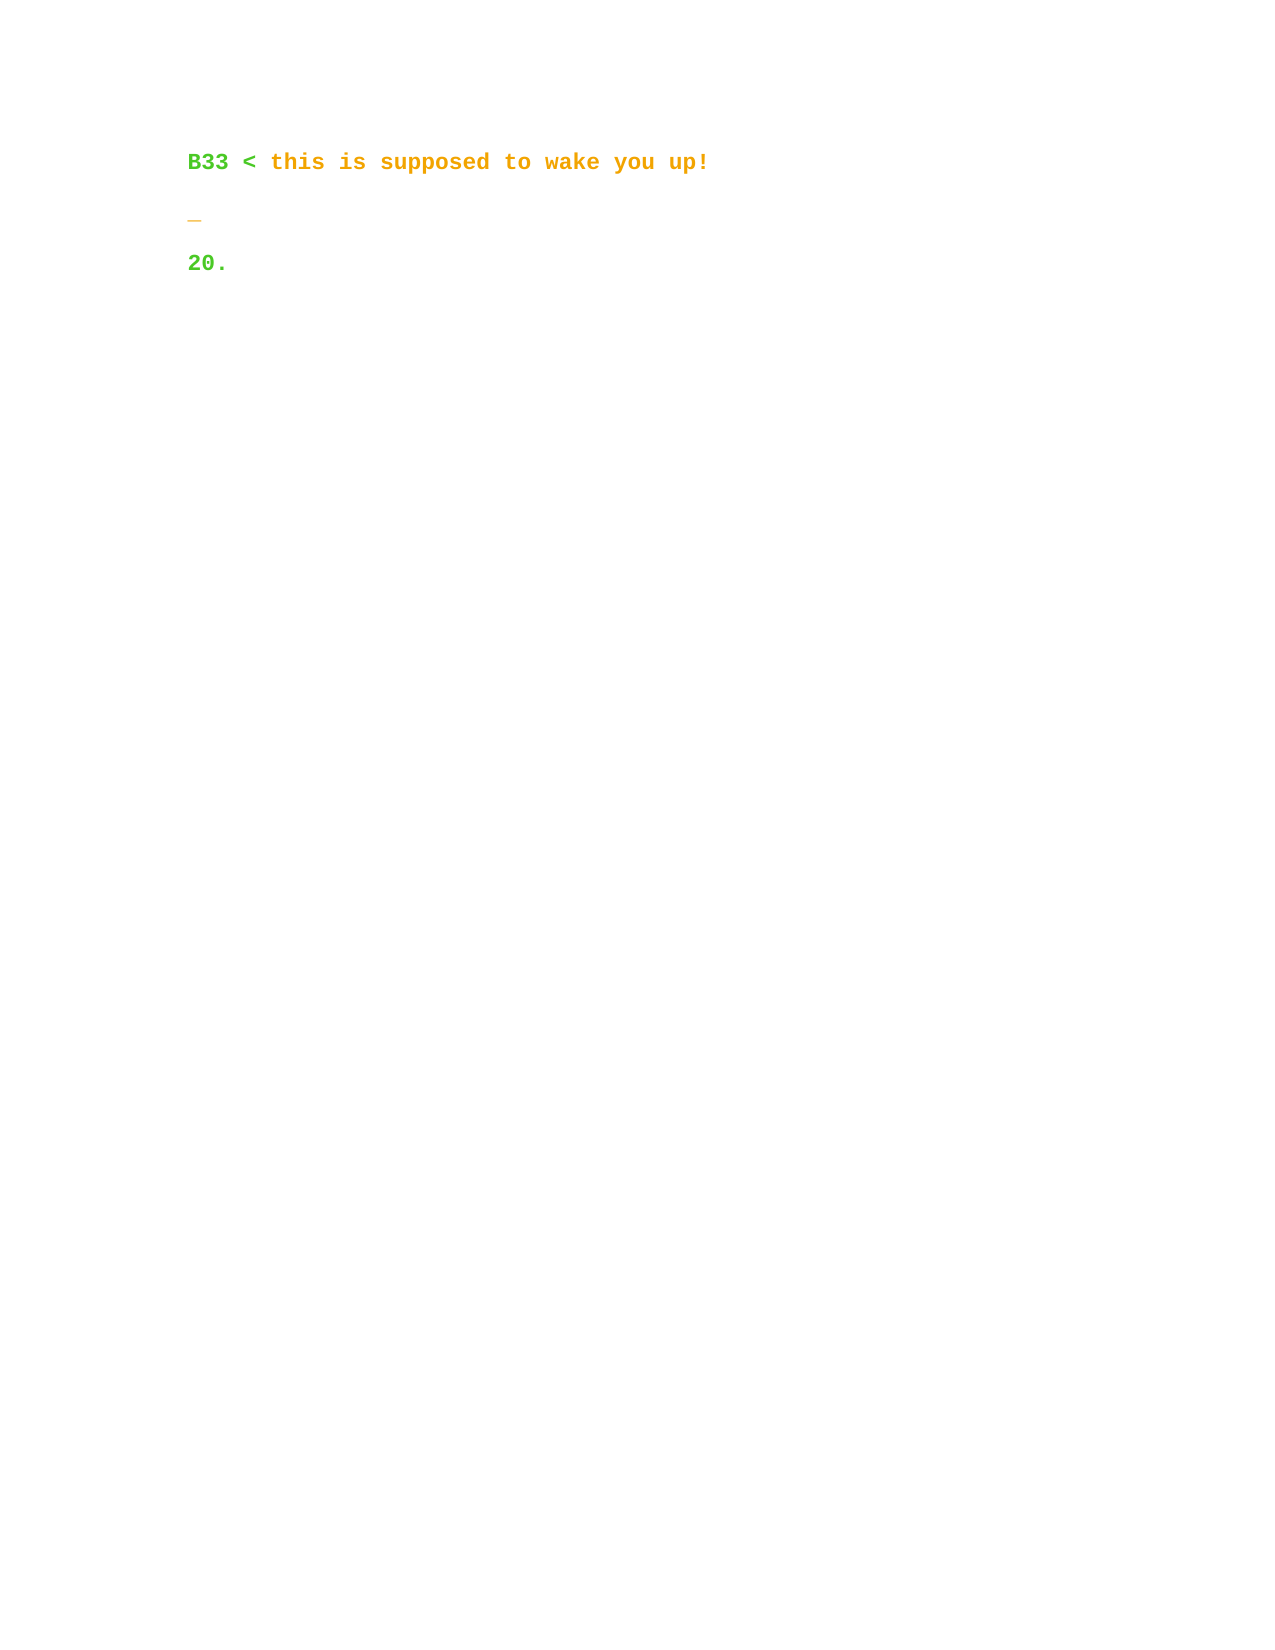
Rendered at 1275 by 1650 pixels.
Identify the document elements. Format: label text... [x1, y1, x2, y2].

text B33 < this is supposed to wake you up! [187, 150, 1087, 176]
text _ [187, 201, 1087, 227]
text 20. [187, 251, 1087, 277]
